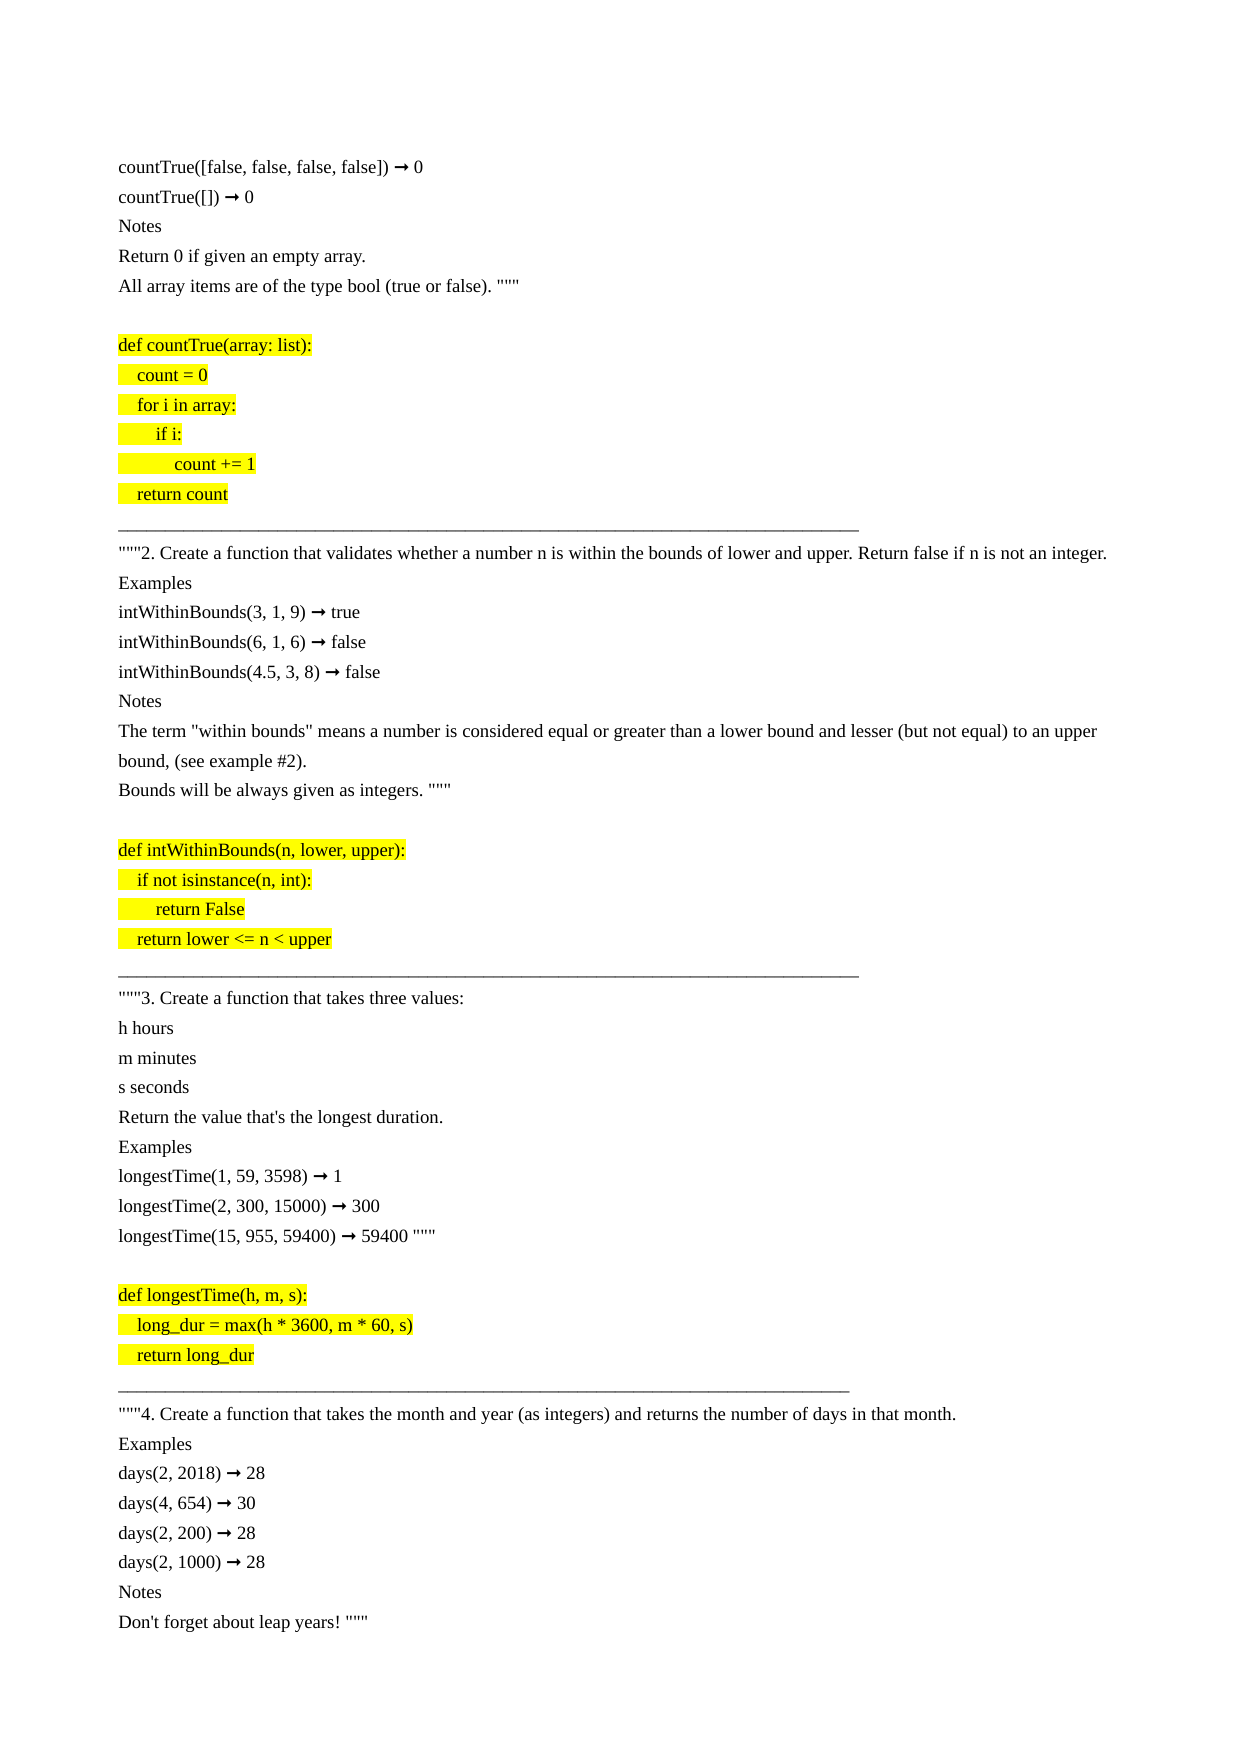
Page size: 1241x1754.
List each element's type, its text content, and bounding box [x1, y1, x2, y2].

text count += 1 [118, 445, 1122, 474]
text Return 0 if given an empty array. [118, 237, 1122, 267]
text long_dur = max(h * 3600, m * 60, s) [118, 1306, 1122, 1335]
text h hours [118, 1009, 1122, 1038]
text s seconds [118, 1068, 1122, 1098]
text m minutes [118, 1038, 1122, 1068]
text """2. Create a function that validates whether a number n is within the bounds of lower and upper. Return false if n is not an integer. [118, 534, 1122, 563]
text return False [118, 890, 1122, 920]
text if not isinstance(n, int): [118, 860, 1122, 890]
text return lower <= n < upper [118, 920, 1122, 949]
text if i: [118, 415, 1122, 445]
text Examples [118, 1127, 1122, 1157]
text Examples [118, 1424, 1122, 1454]
text """4. Create a function that takes the month and year (as integers) and returns the number of days in that month. [118, 1395, 1122, 1424]
text def intWithinBounds(n, lower, upper): [118, 831, 1122, 860]
text countTrue([]) ➞ 0 [118, 177, 1122, 207]
text countTrue([false, false, false, false]) ➞ 0 [118, 148, 1122, 177]
text Return the value that's the longest duration. [118, 1098, 1122, 1127]
text def countTrue(array: list): [118, 326, 1122, 356]
text Bounds will be always given as integers. """ [118, 771, 1122, 801]
text return long_dur [118, 1335, 1122, 1365]
text def longestTime(h, m, s): [118, 1276, 1122, 1306]
text for i in array: [118, 385, 1122, 415]
text longestTime(15, 955, 59400) ➞ 59400 """ [118, 1217, 1122, 1246]
text days(4, 654) ➞ 30 [118, 1484, 1122, 1513]
text _______________________________________________________________________________ [118, 504, 1122, 534]
text Notes [118, 207, 1122, 237]
text return count [118, 474, 1122, 504]
text Notes [118, 1573, 1122, 1602]
text intWithinBounds(3, 1, 9) ➞ true [118, 593, 1122, 623]
text longestTime(2, 300, 15000) ➞ 300 [118, 1187, 1122, 1217]
text Don't forget about leap years! """ [118, 1602, 1122, 1632]
text days(2, 1000) ➞ 28 [118, 1543, 1122, 1573]
text days(2, 200) ➞ 28 [118, 1513, 1122, 1543]
text ______________________________________________________________________________ [118, 1365, 1122, 1395]
text Notes [118, 682, 1122, 712]
text All array items are of the type bool (true or false). """ [118, 267, 1122, 296]
text days(2, 2018) ➞ 28 [118, 1454, 1122, 1484]
text _______________________________________________________________________________ [118, 949, 1122, 979]
text count = 0 [118, 356, 1122, 385]
text longestTime(1, 59, 3598) ➞ 1 [118, 1157, 1122, 1187]
text Examples [118, 563, 1122, 593]
text intWithinBounds(4.5, 3, 8) ➞ false [118, 652, 1122, 682]
text The term "within bounds" means a number is considered equal or greater than a lower bound and lesser (but not equal) to an upper bound, (see example #2). [118, 712, 1122, 771]
text intWithinBounds(6, 1, 6) ➞ false [118, 623, 1122, 652]
text """3. Create a function that takes three values: [118, 979, 1122, 1009]
